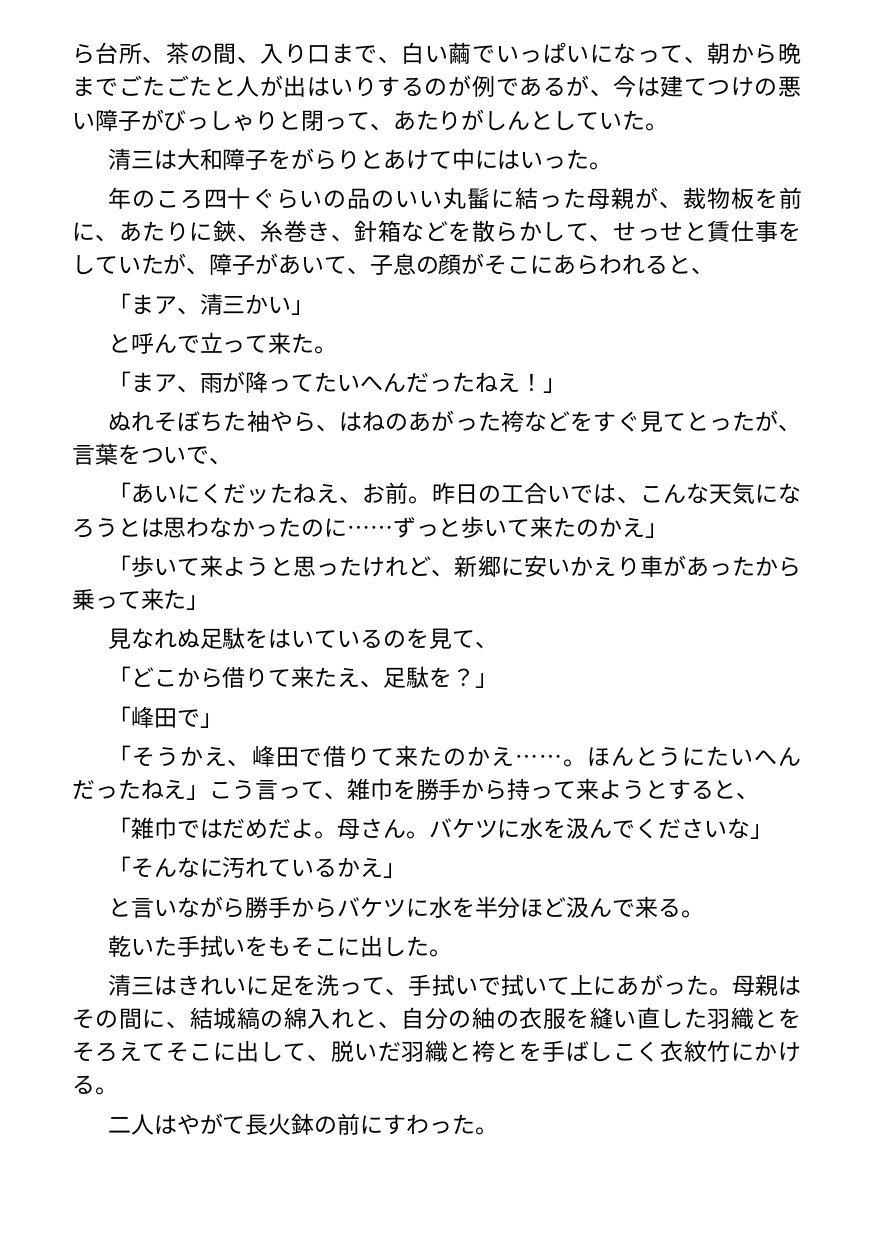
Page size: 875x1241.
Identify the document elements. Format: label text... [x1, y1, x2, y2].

text 乾いた手拭いをもそこに出した。 [72, 928, 802, 962]
text 「雑巾ではだめだよ。母さん。バケツに水を汲んでくださいな」 [72, 811, 802, 844]
text 「そんなに汚れているかえ」 [72, 850, 802, 883]
text と言いながら勝手からバケツに水を半分ほど汲んで来る。 [72, 889, 802, 923]
text 見なれぬ足駄をはいているのを見て、 [72, 621, 802, 654]
text 「まア、清三かい」 [72, 286, 802, 320]
text 年のころ四十ぐらいの品のいい丸髷に結った母親が、裁物板を前に、あたりに鋏、糸巻き、針箱などを散らかして、せっせと賃仕事をしていたが、障子があいて、子息の顔がそこにあらわれると、 [72, 181, 802, 281]
text ぬれそぼちた袖やら、はねのあがった袴などをすぐ見てとったが、言葉をついで、 [72, 404, 802, 470]
text 清三はきれいに足を洗って、手拭いで拭いて上にあがった。母親はその間に、結城縞の綿入れと、自分の紬の衣服を縫い直した羽織とをそろえてそこに出して、脱いだ羽織と袴とを手ばしこく衣紋竹にかける。 [72, 968, 802, 1101]
text 清三は大和障子をがらりとあけて中にはいった。 [72, 142, 802, 175]
text 「歩いて来ようと思ったけれど、新郷に安いかえり車があったから乗って来た」 [72, 549, 802, 615]
text 「あいにくだッたねえ、お前。昨日の工合いでは、こんな天気になろうとは思わなかったのに……ずっと歩いて来たのかえ」 [72, 476, 802, 543]
text 「まア、雨が降ってたいへんだったねえ！」 [72, 365, 802, 398]
text と呼んで立って来た。 [72, 326, 802, 359]
text 二人はやがて長火鉢の前にすわった。 [72, 1107, 802, 1140]
text 「どこから借りて来たえ、足駄を？」 [72, 660, 802, 693]
text ら台所、茶の間、入り口まで、白い繭でいっぱいになって、朝から晩までごたごたと人が出はいりするのが例であるが、今は建てつけの悪い障子がびっしゃりと閉って、あたりがしんとしていた。 [72, 36, 802, 136]
text 「峰田で」 [72, 699, 802, 733]
text 「そうかえ、峰田で借りて来たのかえ……。ほんとうにたいへんだったねえ」こう言って、雑巾を勝手から持って来ようとすると、 [72, 739, 802, 805]
